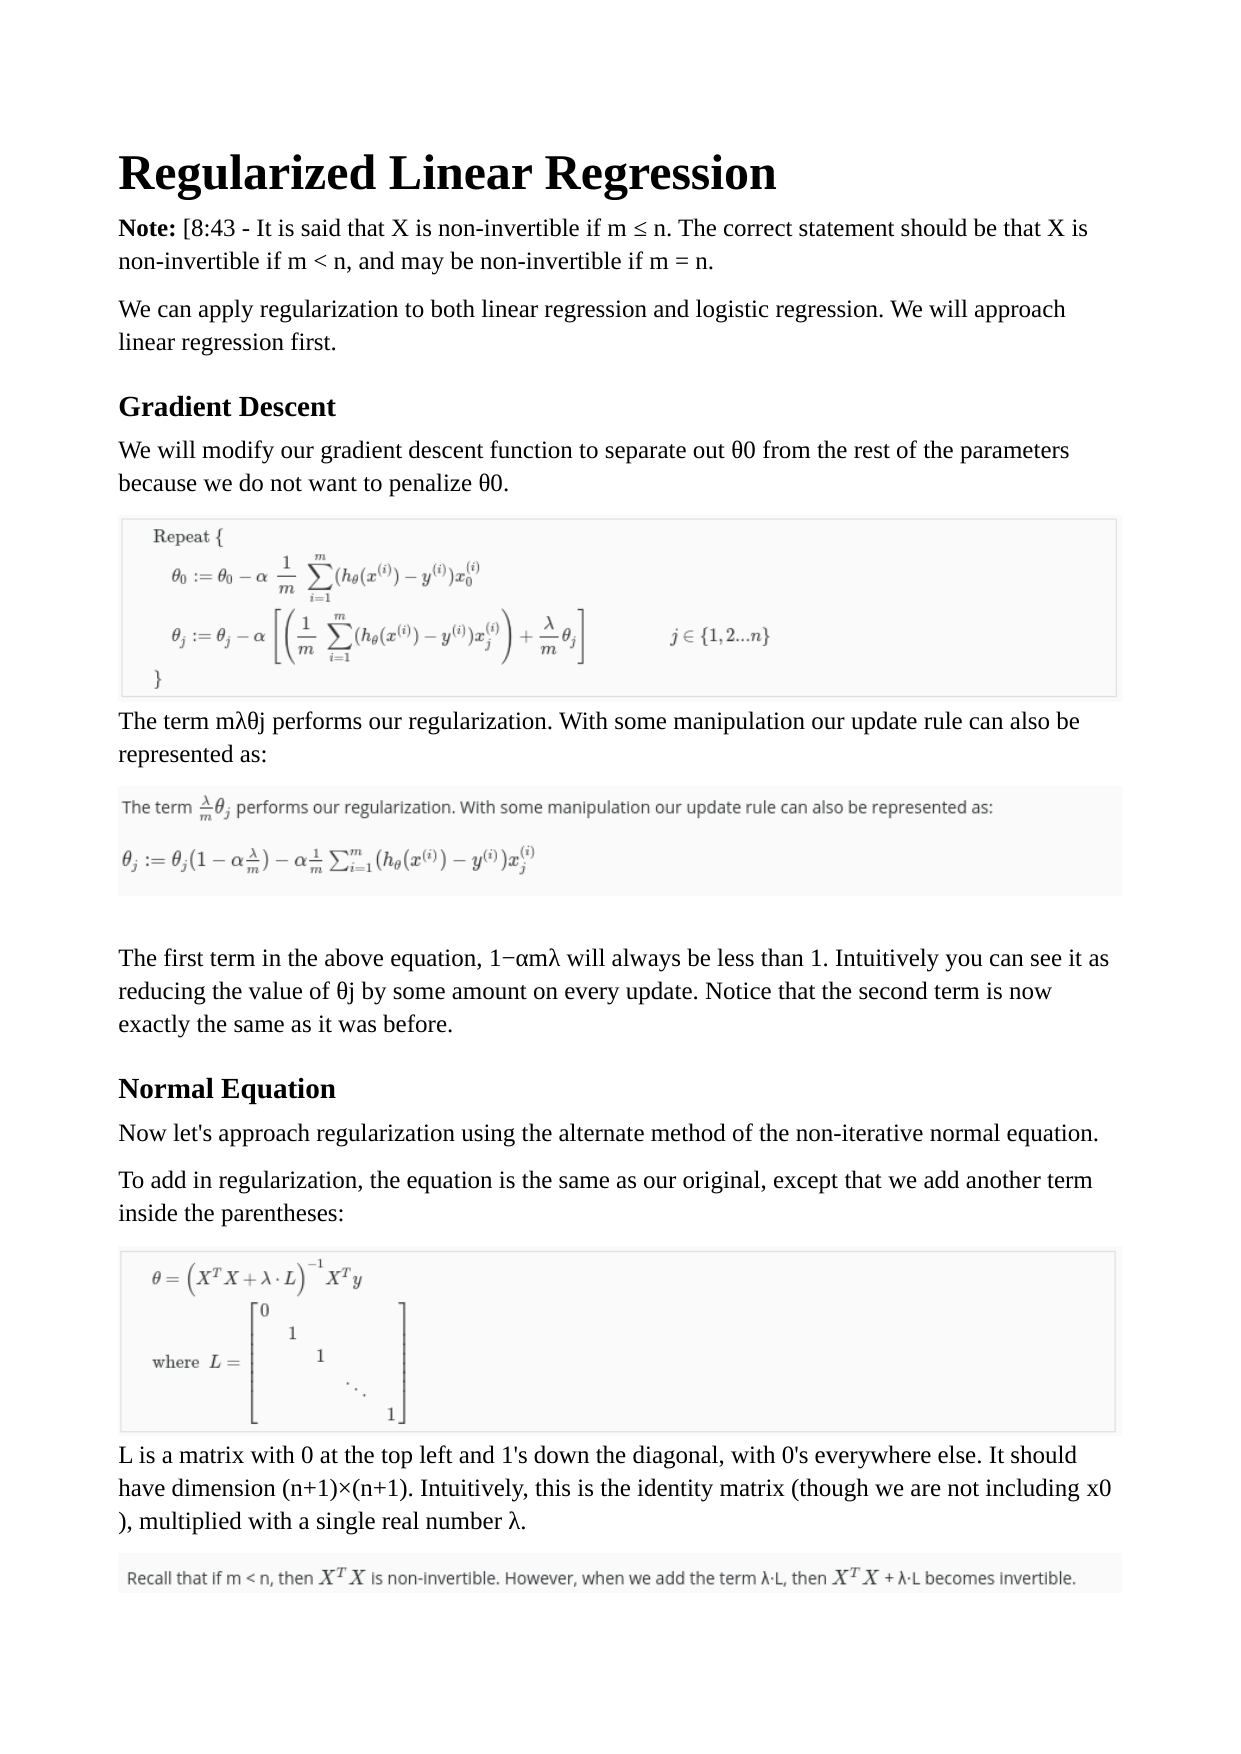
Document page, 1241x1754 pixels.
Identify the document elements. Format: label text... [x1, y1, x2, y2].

text We will modify our gradient descent function to separate out θ0​ from the rest of the parameters because we do not want to penalize θ0​. [118, 435, 1122, 497]
text We can apply regularization to both linear regression and logistic regression. We will approach linear regression first. [118, 294, 1122, 356]
picture [118, 786, 1123, 896]
subtitle Gradient Descent [118, 389, 1122, 422]
text ​ [118, 896, 1122, 924]
text Note: [8:43 - It is said that X is non-invertible if m ≤ n. The correct statement should be that X is non-invertible if m < n, and may be non-invertible if m = n. [118, 213, 1122, 275]
text To add in regularization, the equation is the same as our original, except that we add another term inside the parentheses: [118, 1165, 1122, 1227]
subtitle Normal Equation [118, 1072, 1122, 1105]
picture [118, 1553, 1123, 1593]
picture [118, 1246, 1123, 1436]
picture [118, 515, 1123, 702]
text The first term in the above equation, 1−αmλ​ will always be less than 1. Intuitively you can see it as reducing the value of θj​ by some amount on every update. Notice that the second term is now exactly the same as it was before. [118, 943, 1122, 1038]
text The term mλ​θj​ performs our regularization. With some manipulation our update rule can also be represented as: [118, 702, 1122, 768]
text L is a matrix with 0 at the top left and 1's down the diagonal, with 0's everywhere else. It should have dimension (n+1)×(n+1). Intuitively, this is the identity matrix (though we are not including x0​), multiplied with a single real number λ. [118, 1436, 1122, 1535]
text Now let's approach regularization using the alternate method of the non-iterative normal equation. [118, 1118, 1122, 1146]
subtitle Regularized Linear Regression [118, 143, 1122, 201]
